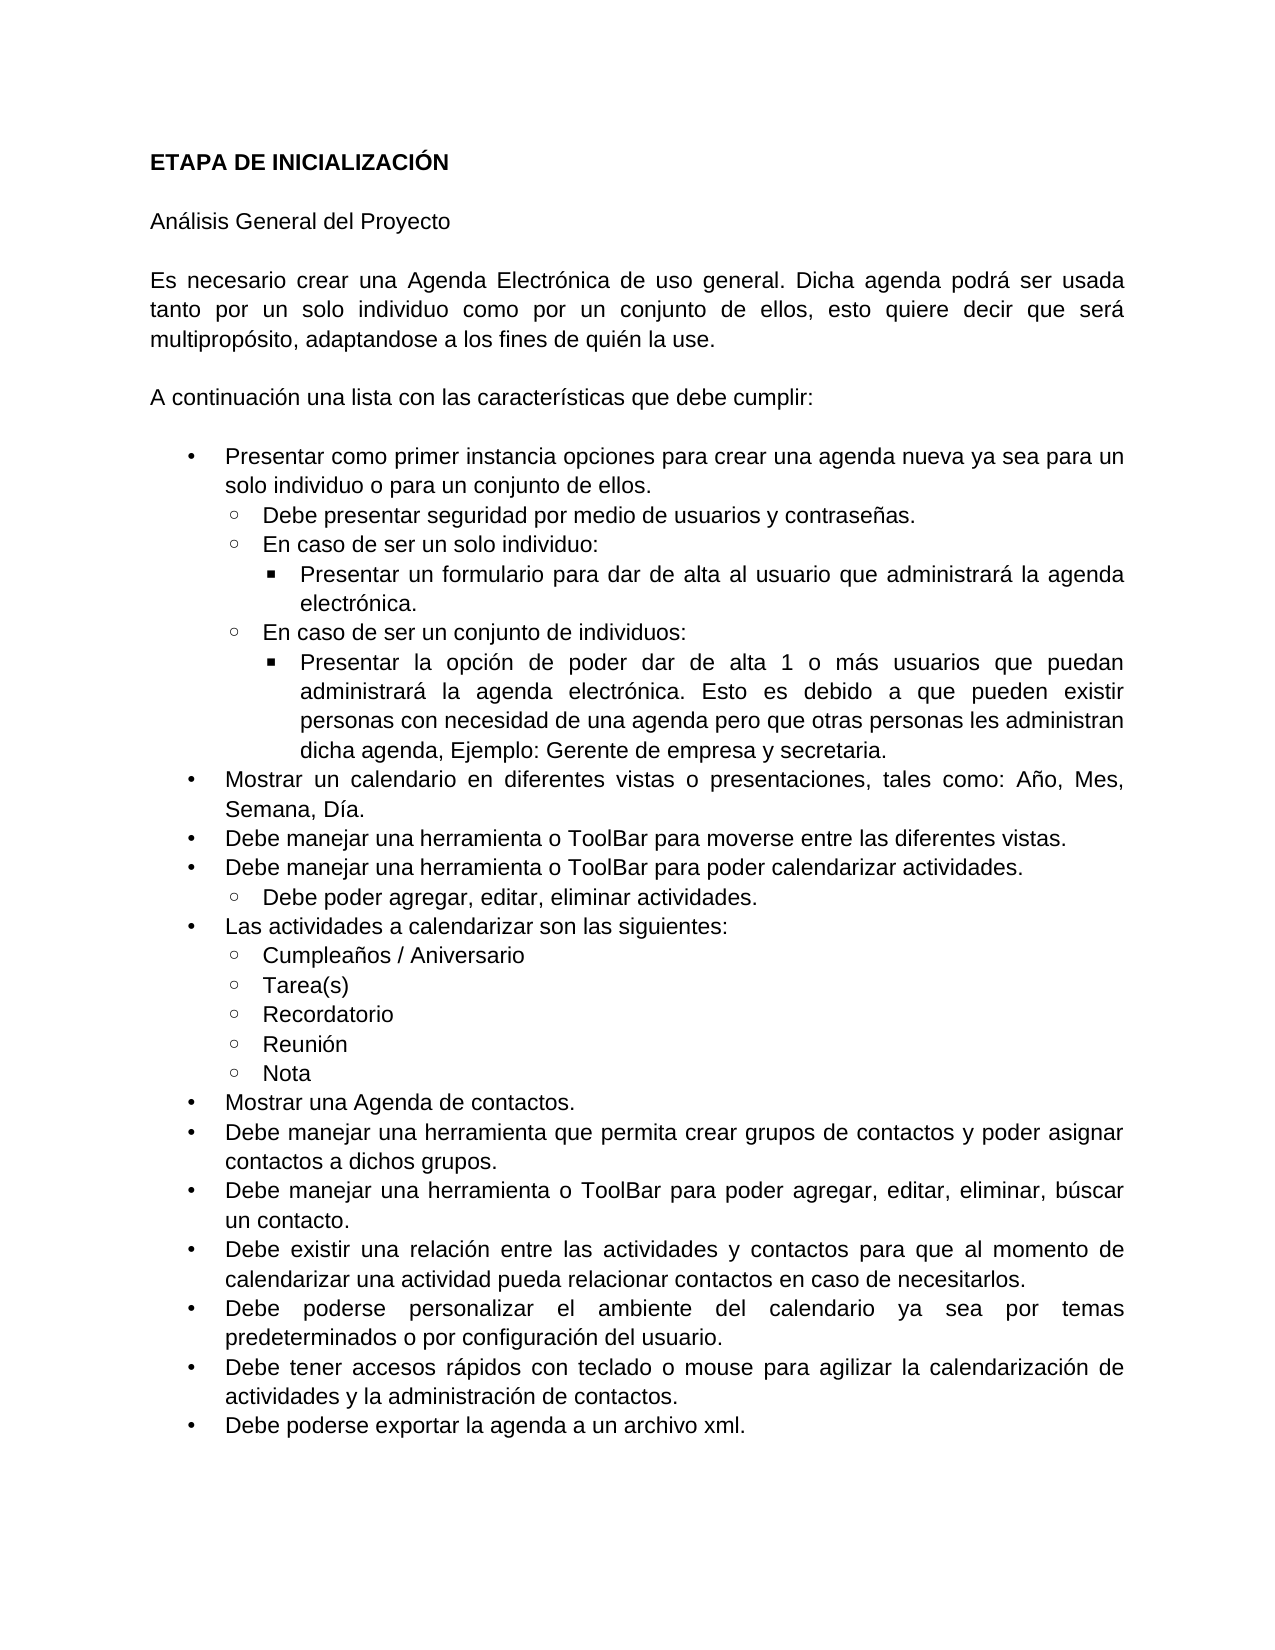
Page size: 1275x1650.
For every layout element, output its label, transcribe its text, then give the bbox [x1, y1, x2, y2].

text A continuación una lista con las características que debe cumplir: [150, 385, 1125, 411]
list Debe poderse exportar la agenda a un archivo xml. [187, 1413, 1125, 1439]
list Debe presentar seguridad por medio de usuarios y contraseñas. [225, 502, 1125, 528]
list En caso de ser un solo individuo: [225, 532, 1125, 557]
text Es necesario crear una Agenda Electrónica de uso general. Dicha agenda podrá ser usada tanto por un solo individuo como por un conjunto de ellos, esto quiere decir que será multipropósito, adaptandose a los fines de quién la use. [150, 267, 1125, 352]
list Nota [225, 1061, 1125, 1086]
list Presentar la opción de poder dar de alta 1 o más usuarios que puedan administrará la agenda electrónica. Esto es debido a que pueden existir personas con necesidad de una agenda pero que otras personas les administran dicha agenda, Ejemplo: Gerente de empresa y secretaria. [262, 649, 1125, 763]
list Las actividades a calendarizar son las siguientes: [187, 914, 1125, 939]
list Debe poderse personalizar el ambiente del calendario ya sea por temas predeterminados o por configuración del usuario. [187, 1296, 1125, 1351]
list Reunión [225, 1031, 1125, 1057]
list Mostrar una Agenda de contactos. [187, 1090, 1125, 1116]
list Debe tener accesos rápidos con teclado o mouse para agilizar la calendarización de actividades y la administración de contactos. [187, 1354, 1125, 1409]
list Cumpleaños / Aniversario [225, 943, 1125, 969]
list En caso de ser un conjunto de individuos: [225, 620, 1125, 646]
list Mostrar un calendario en diferentes vistas o presentaciones, tales como: Año, Mes, Semana, Día. [187, 767, 1125, 822]
text Análisis General del Proyecto [150, 209, 1125, 234]
list Debe manejar una herramienta que permita crear grupos de contactos y poder asignar contactos a dichos grupos. [187, 1119, 1125, 1174]
text ETAPA DE INICIALIZACIÓN [150, 150, 1125, 176]
list Tarea(s) [225, 972, 1125, 998]
list Debe manejar una herramienta o ToolBar para poder agregar, editar, eliminar, búscar un contacto. [187, 1178, 1125, 1233]
list Presentar como primer instancia opciones para crear una agenda nueva ya sea para un solo individuo o para un conjunto de ellos. [187, 444, 1125, 499]
list Debe poder agregar, editar, eliminar actividades. [225, 884, 1125, 910]
list Recordatorio [225, 1002, 1125, 1027]
list Debe manejar una herramienta o ToolBar para poder calendarizar actividades. [187, 855, 1125, 881]
list Presentar un formulario para dar de alta al usuario que administrará la agenda electrónica. [262, 561, 1125, 616]
list Debe existir una relación entre las actividades y contactos para que al momento de calendarizar una actividad pueda relacionar contactos en caso de necesitarlos. [187, 1237, 1125, 1292]
list Debe manejar una herramienta o ToolBar para moverse entre las diferentes vistas. [187, 826, 1125, 851]
